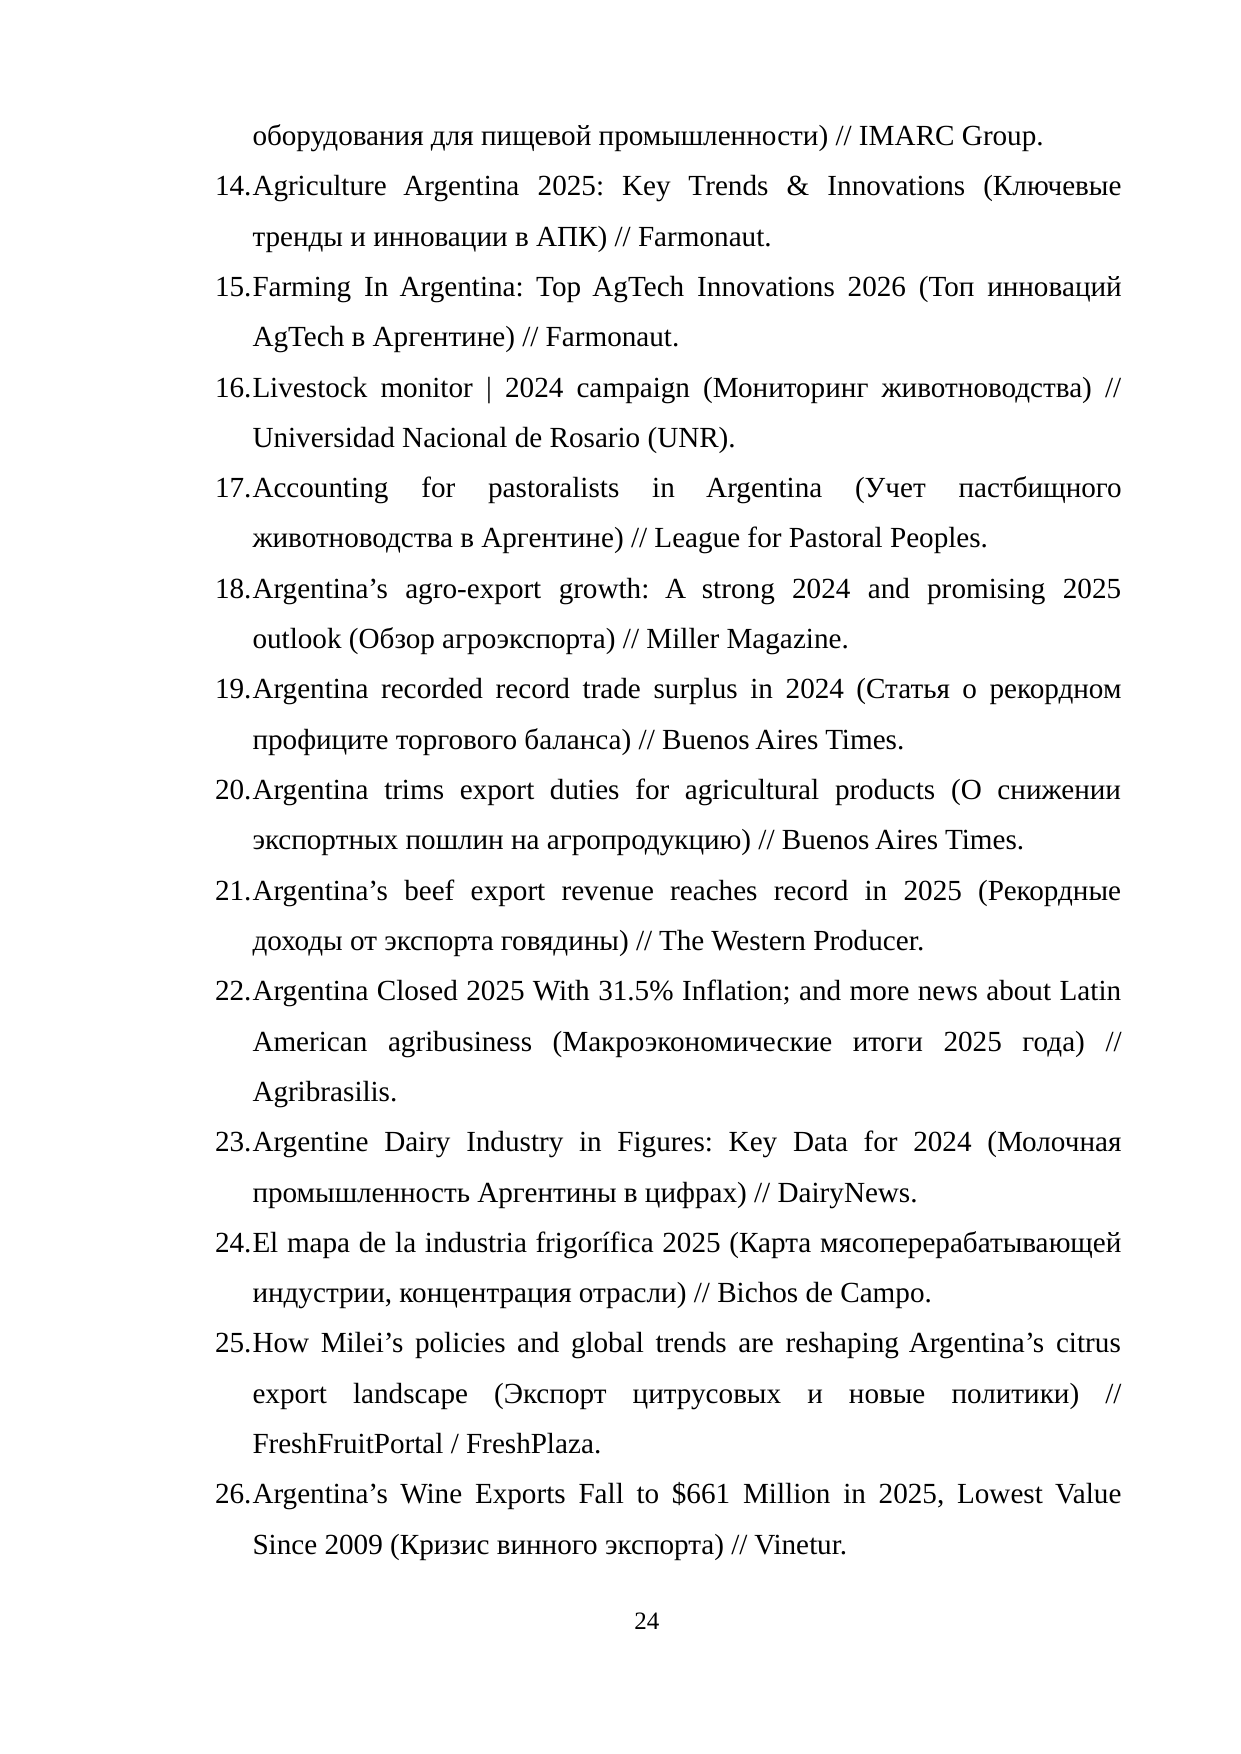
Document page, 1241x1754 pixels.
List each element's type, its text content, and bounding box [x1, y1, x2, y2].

list Agriculture Argentina 2025: Key Trends & Innovations (Ключевые тренды и инновации в АПК) // Farmonaut. [215, 168, 1122, 252]
list Argentina’s Wine Exports Fall to $661 Million in 2025, Lowest Value Since 2009 (Кризис винного экспорта) // Vinetur. [215, 1477, 1122, 1560]
list El mapa de la industria frigorífica 2025 (Карта мясоперерабатывающей индустрии, концентрация отрасли) // Bichos de Campo. [215, 1225, 1122, 1309]
list Farming In Argentina: Top AgTech Innovations 2026 (Топ инноваций AgTech в Аргентине) // Farmonaut. [215, 269, 1122, 353]
list Livestock monitor | 2024 campaign (Мониторинг животноводства) // Universidad Nacional de Rosario (UNR). [215, 370, 1122, 453]
list Argentina’s beef export revenue reaches record in 2025 (Рекордные доходы от экспорта говядины) // The Western Producer. [215, 873, 1122, 957]
list Argentina Closed 2025 With 31.5% Inflation; and more news about Latin American agribusiness (Макроэкономические итоги 2025 года) // Agribrasilis. [215, 973, 1122, 1108]
list Argentina recorded record trade surplus in 2024 (Статья о рекордном профиците торгового баланса) // Buenos Aires Times. [215, 672, 1122, 755]
list оборудования для пищевой промышленности) // IMARC Group. [215, 118, 1122, 152]
list Argentina trims export duties for agricultural products (О снижении экспортных пошлин на агропродукцию) // Buenos Aires Times. [215, 772, 1122, 856]
list Argentina’s agro-export growth: A strong 2024 and promising 2025 outlook (Обзор агроэкспорта) // Miller Magazine. [215, 571, 1122, 655]
list Argentine Dairy Industry in Figures: Key Data for 2024 (Молочная промышленность Аргентины в цифрах) // DairyNews. [215, 1124, 1122, 1208]
list How Milei’s policies and global trends are reshaping Argentina’s citrus export landscape (Экспорт цитрусовых и новые политики) // FreshFruitPortal / FreshPlaza. [215, 1326, 1122, 1460]
list Accounting for pastoralists in Argentina (Учет пастбищного животноводства в Аргентине) // League for Pastoral Peoples. [215, 470, 1122, 554]
